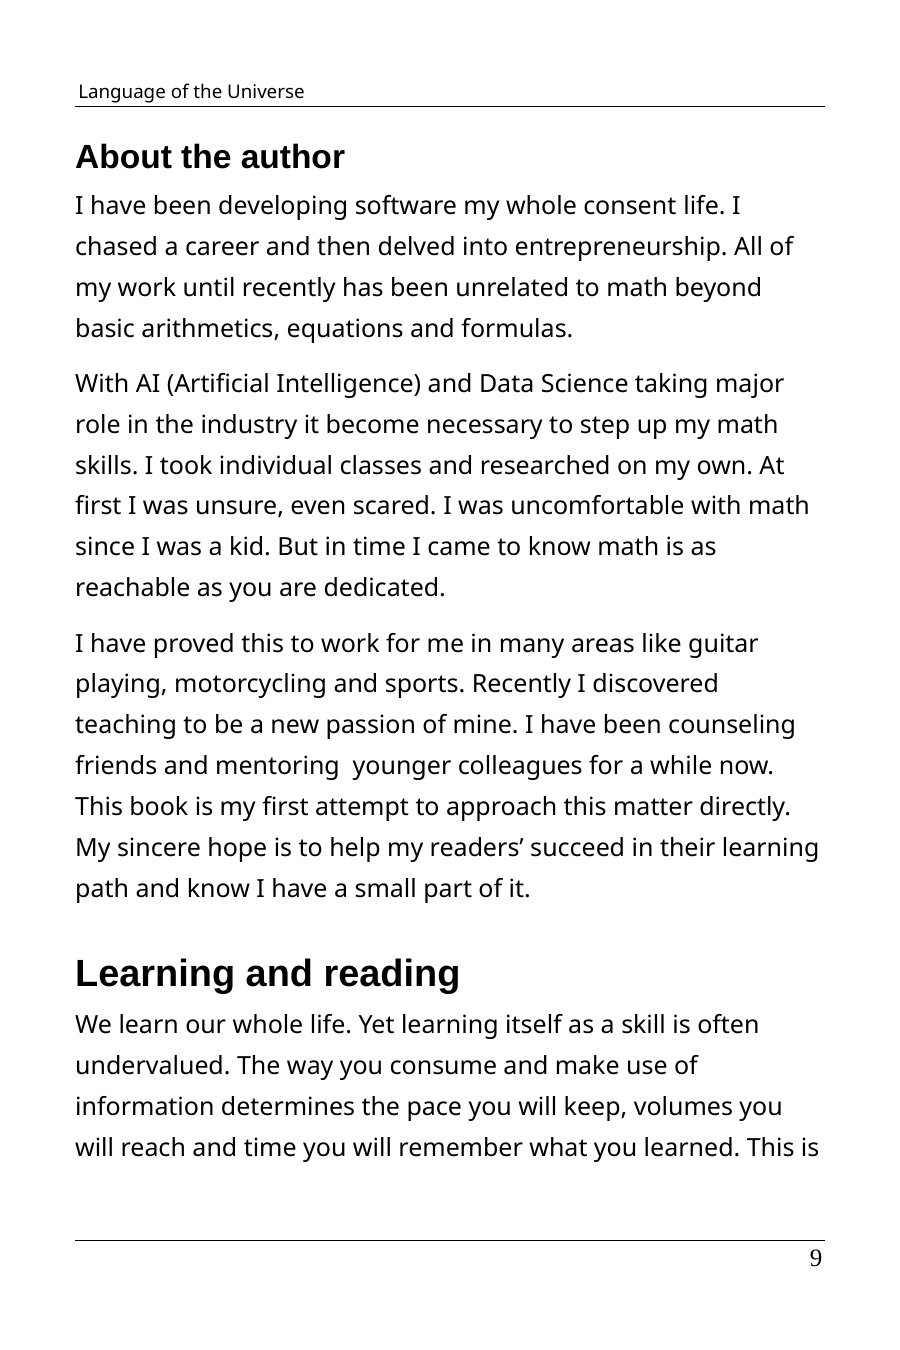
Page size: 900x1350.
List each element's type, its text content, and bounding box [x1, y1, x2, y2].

text I have proved this to work for me in many areas like guitar playing, motorcycling and sports. Recently I discovered teaching to be a new passion of mine. I have been counseling friends and mentoring younger colleagues for a while now. This book is my first attempt to approach this matter directly. My sincere hope is to help my readers’ succeed in their learning path and know I have a small part of it. [75, 625, 825, 904]
subtitle About the author [75, 137, 825, 175]
subtitle Learning and reading [75, 951, 825, 994]
text With AI (Artificial Intelligence) and Data Science taking major role in the industry it become necessary to step up my math skills. I took individual classes and researched on my own. At first I was unsure, even scared. I was uncomfortable with math since I was a kid. But in time I came to know math is as reachable as you are dedicated. [75, 366, 825, 604]
text We learn our whole life. Yet learning itself as a skill is often undervalued. The way you consume and make use of information determines the pace you will keep, volumes you will reach and time you will remember what you learned. This is [75, 1007, 825, 1163]
text I have been developing software my whole consent life. I chased a career and then delved into entrepreneurship. All of my work until recently has been unrelated to math beyond basic arithmetics, equations and formulas. [75, 188, 825, 344]
